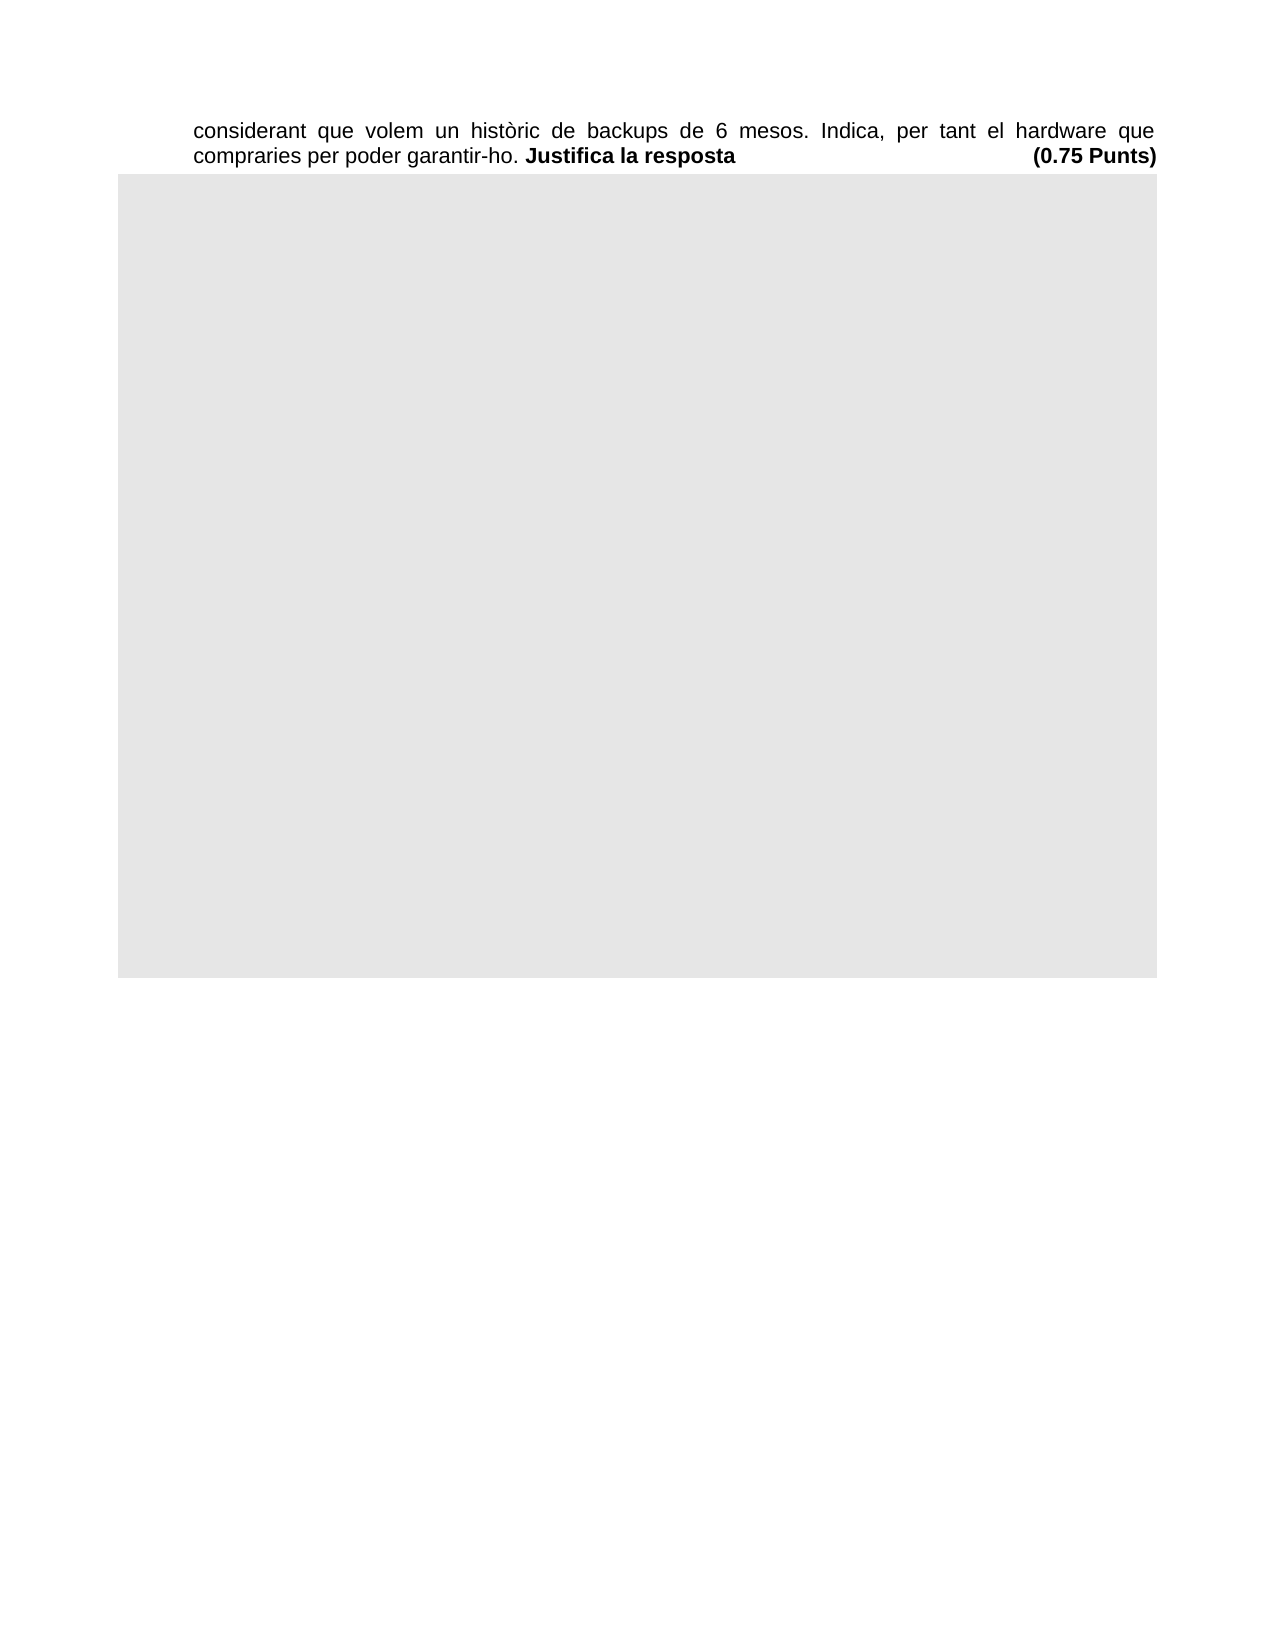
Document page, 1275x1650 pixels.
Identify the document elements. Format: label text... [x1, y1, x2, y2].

list considerant que volem un històric de backups de 6 mesos. Indica, per tant el hardware que compraries per poder garantir-ho. Justifica la resposta (0.75 Punts) [156, 118, 1157, 168]
